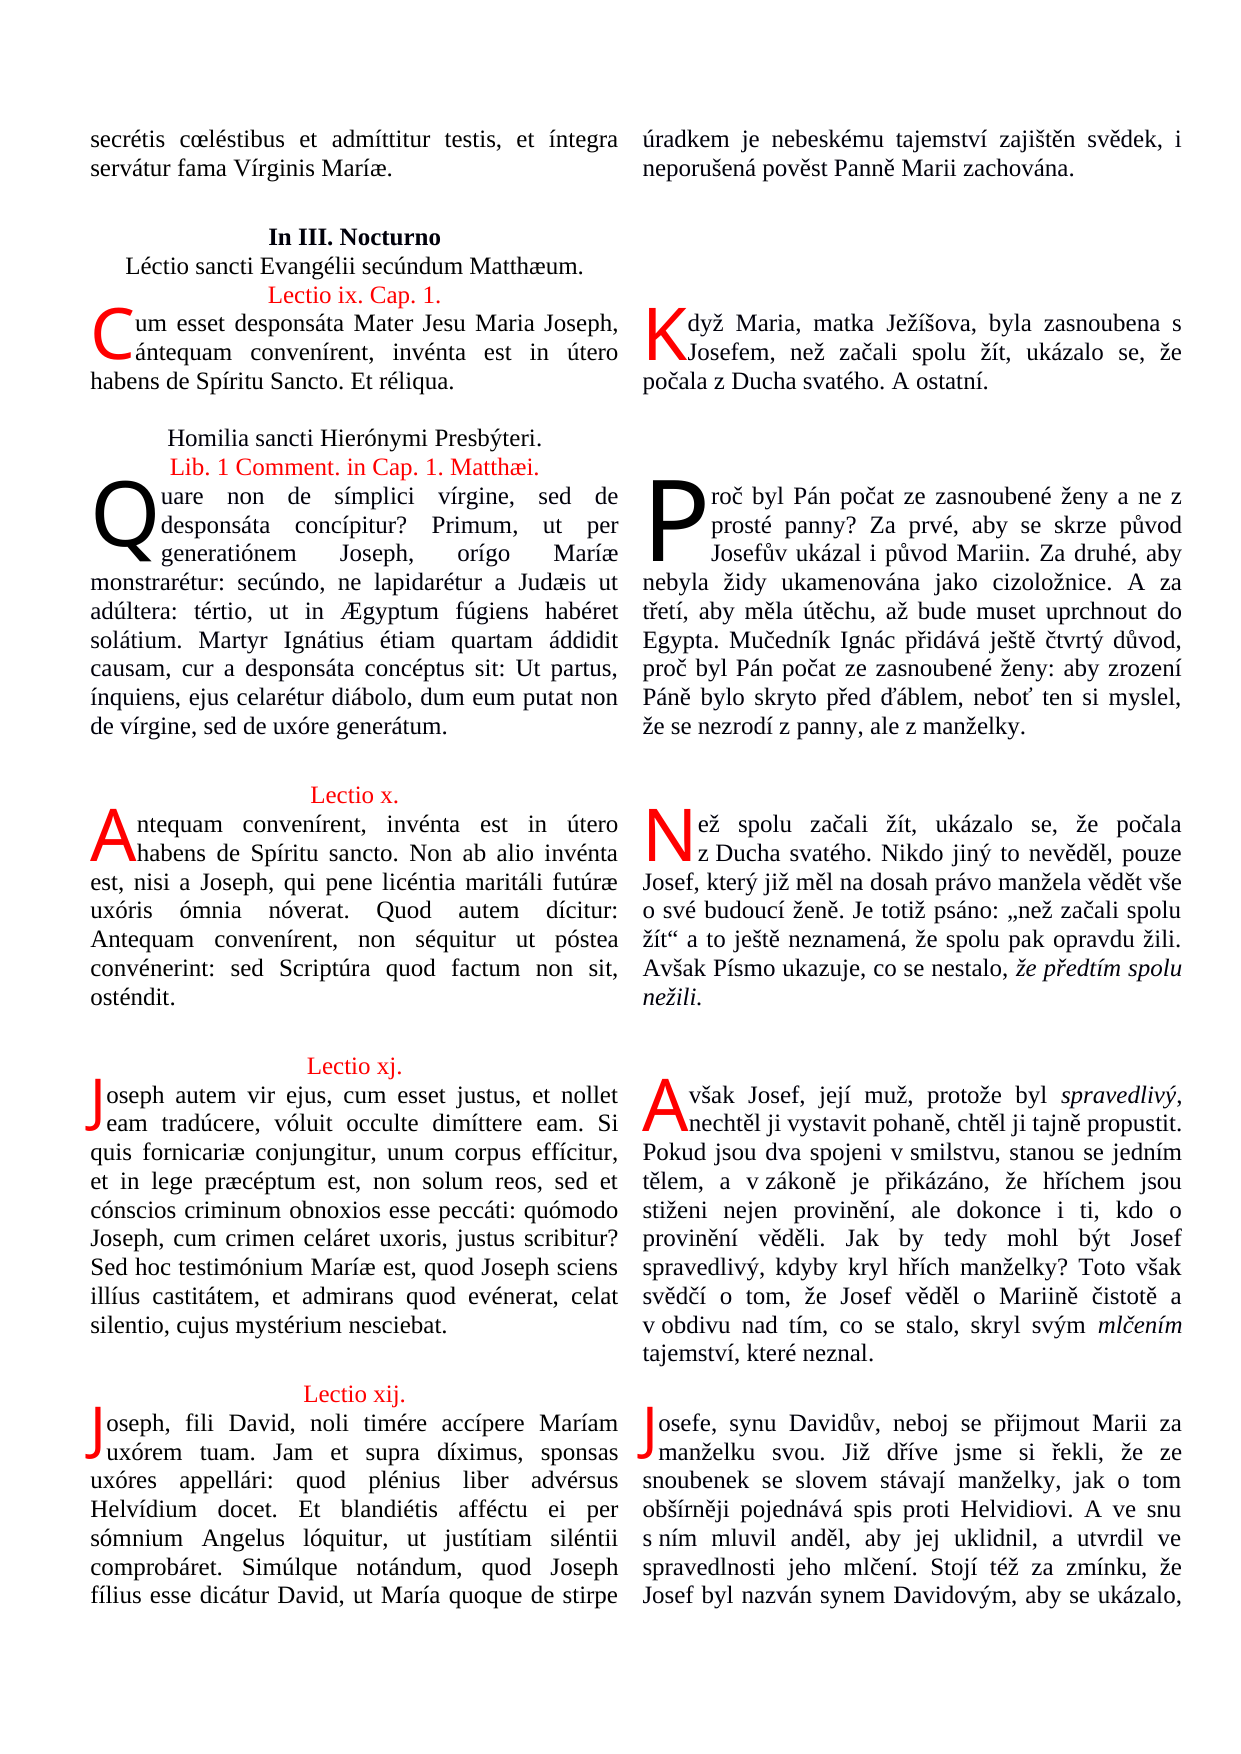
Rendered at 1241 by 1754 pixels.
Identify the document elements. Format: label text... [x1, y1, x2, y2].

table_cell In III. Nocturno Léctio sancti Evangélii secúndum Matthæum. Lectio ix. Cap. 1. Cum esset desponsáta Mater Jesu Maria Joseph, ántequam convenírent, invénta est in útero habens de Spíritu Sancto. Et réliqua. Homilia sancti Hierónymi Presbýteri. Lib. 1 Comment. in Cap. 1. Matthæi. Quare non de símplici vírgine, sed de desponsáta concípitur? Primum, ut per generatiónem Joseph, orígo Maríæ monstrarétur: secúndo, ne lapidarétur a Judæis ut adúltera: tértio, ut in Ægyptum fúgiens habéret solátium. Martyr Ignátius étiam quartam áddidit causam, cur a desponsáta concéptus sit: Ut partus, ínquiens, ejus celarétur diábolo, dum eum putat non de vírgine, sed de uxóre generátum. [79, 216, 631, 774]
table_cell Lectio x. Antequam convenírent, invénta est in útero habens de Spíritu sancto. Non ab alio invénta est, nisi a Joseph, qui pene licéntia maritáli futúræ uxóris ómnia nóverat. Quod autem dícitur: Antequam convenírent, non séquitur ut póstea convénerint: sed Scriptúra quod factum non sit, osténdit. [79, 774, 631, 1045]
table_cell Josefe, synu Davidův, neboj se přijmout Marii za manželku svou. Již dříve jsme si řekli, že ze snoubenek se slovem stávají manželky, jak o tom obšírněji pojednává spis proti Helvidiovi. A ve snu s ním mluvil anděl, aby jej uklidnil, a utvrdil ve spravedlnosti jeho mlčení. Stojí též za zmínku, že Josef byl nazván synem Davidovým, aby se ukázalo, [631, 1373, 1194, 1615]
table_cell úradkem je nebeskému tajemství zajištěn svědek, i neporušená pověst Panně Marii zachována. [631, 118, 1194, 216]
table_cell Avšak Josef, její muž, protože byl spravedlivý, nechtěl ji vystavit pohaně, chtěl ji tajně propustit. Pokud jsou dva spojeni v smilstvu, stanou se jedním tělem, a v zákoně je přikázáno, že hříchem jsou stiženi nejen provinění, ale dokonce i ti, kdo o provinění věděli. Jak by tedy mohl být Josef spravedlivý, kdyby kryl hřích manželky? Toto však svědčí o tom, že Josef věděl o Mariině čistotě a v obdivu nad tím, co se stalo, skryl svým mlčením tajemství, které neznal. [631, 1045, 1194, 1373]
table_cell Když Maria, matka Ježíšova, byla zasnoubena s Josefem, než začali spolu žít, ukázalo se, že počala z Ducha svatého. A ostatní. Proč byl Pán počat ze zasnoubené ženy a ne z prosté panny? Za prvé, aby se skrze původ Josefův ukázal i původ Mariin. Za druhé, aby nebyla židy ukamenována jako cizoložnice. A za třetí, aby měla útěchu, až bude muset uprchnout do Egypta. Mučedník Ignác přidává ještě čtvrtý důvod, proč byl Pán počat ze zasnoubené ženy: aby zrození Páně bylo skryto před ďáblem, neboť ten si myslel, že se nezrodí z panny, ale z manželky. [631, 216, 1194, 774]
table_cell secrétis cœléstibus et admíttitur testis, et íntegra servátur fama Vírginis Maríæ. [79, 118, 631, 216]
table_cell Lectio xij. Joseph, fili David, noli timére accípere Maríam uxórem tuam. Jam et supra díximus, sponsas uxóres appellári: quod plénius liber advérsus Helvídium docet. Et blandiétis afféctu ei per sómnium Angelus lóquitur, ut justítiam siléntii comprobáret. Simúlque notándum, quod Joseph fílius esse dicátur David, ut María quoque de stirpe [79, 1373, 631, 1615]
table_cell Lectio xj. Joseph autem vir ejus, cum esset justus, et nollet eam tradúcere, vóluit occulte dimíttere eam. Si quis fornicariæ conjungitur, unum corpus effícitur, et in lege præcéptum est, non solum reos, sed et cónscios criminum obnoxios esse peccáti: quómodo Joseph, cum crimen celáret uxoris, justus scribitur? Sed hoc testimónium Maríæ est, quod Joseph sciens illíus castitátem, et admirans quod evénerat, celat silentio, cujus mystérium nesciebat. [79, 1045, 631, 1373]
table_cell Než spolu začali žít, ukázalo se, že počala z Ducha svatého. Nikdo jiný to nevěděl, pouze Josef, který již měl na dosah právo manžela vědět vše o své budoucí ženě. Je totiž psáno: „než začali spolu žít“ a to ještě neznamená, že spolu pak opravdu žili. Avšak Písmo ukazuje, co se nestalo, že předtím spolu nežili. [631, 774, 1194, 1045]
